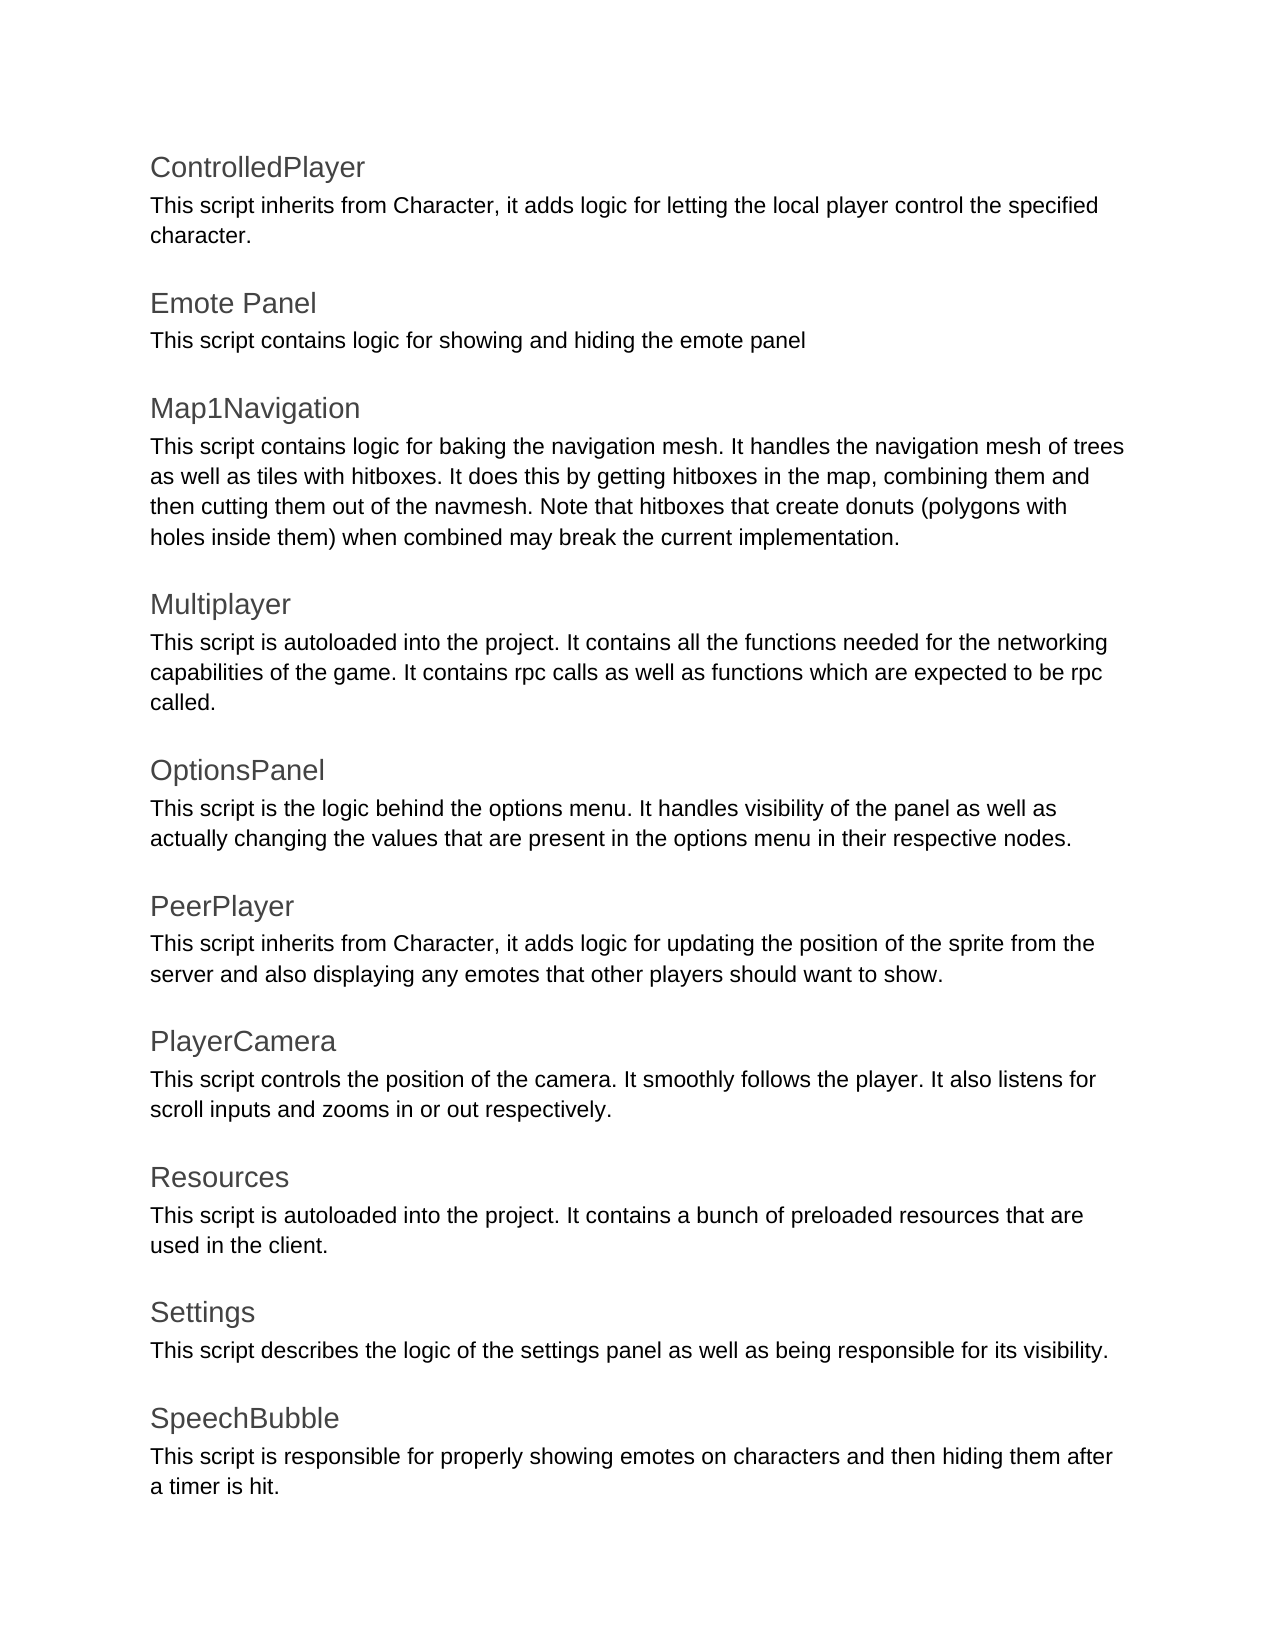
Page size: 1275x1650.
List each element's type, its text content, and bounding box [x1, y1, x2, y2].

subtitle PeerPlayer [150, 888, 1125, 922]
text This script is autoloaded into the project. It contains all the functions needed for the networking capabilities of the game. It contains rpc calls as well as functions which are expected to be rpc called. [150, 629, 1125, 716]
subtitle Resources [150, 1160, 1125, 1193]
subtitle Emote Panel [150, 286, 1125, 319]
subtitle SpeechBubble [150, 1401, 1125, 1434]
text This script contains logic for baking the navigation mesh. It handles the navigation mesh of trees as well as tiles with hitboxes. It does this by getting hitboxes in the map, combining them and then cutting them out of the navmesh. Note that hitboxes that create donuts (polygons with holes inside them) when combined may break the current implementation. [150, 433, 1125, 550]
subtitle PlayerCamera [150, 1024, 1125, 1058]
subtitle Settings [150, 1295, 1125, 1329]
subtitle Multiplayer [150, 587, 1125, 621]
text This script describes the logic of the settings panel as well as being responsible for its visibility. [150, 1337, 1125, 1364]
text This script contains logic for showing and hiding the emote panel [150, 327, 1125, 354]
text This script is autoloaded into the project. It contains a bunch of preloaded resources that are used in the client. [150, 1202, 1125, 1258]
text This script controls the position of the camera. It smoothly follows the player. It also listens for scroll inputs and zooms in or out respectively. [150, 1066, 1125, 1123]
text This script is responsible for properly showing emotes on characters and then hiding them after a timer is hit. [150, 1443, 1125, 1499]
subtitle OptionsPanel [150, 753, 1125, 786]
text This script inherits from Character, it adds logic for letting the local player control the specified character. [150, 192, 1125, 248]
subtitle ControlledPlayer [150, 150, 1125, 183]
text This script inherits from Character, it adds logic for updating the position of the sprite from the server and also displaying any emotes that other players should want to show. [150, 930, 1125, 987]
text This script is the logic behind the options menu. It handles visibility of the panel as well as actually changing the values that are present in the options menu in their respective nodes. [150, 795, 1125, 851]
subtitle Map1Navigation [150, 391, 1125, 424]
